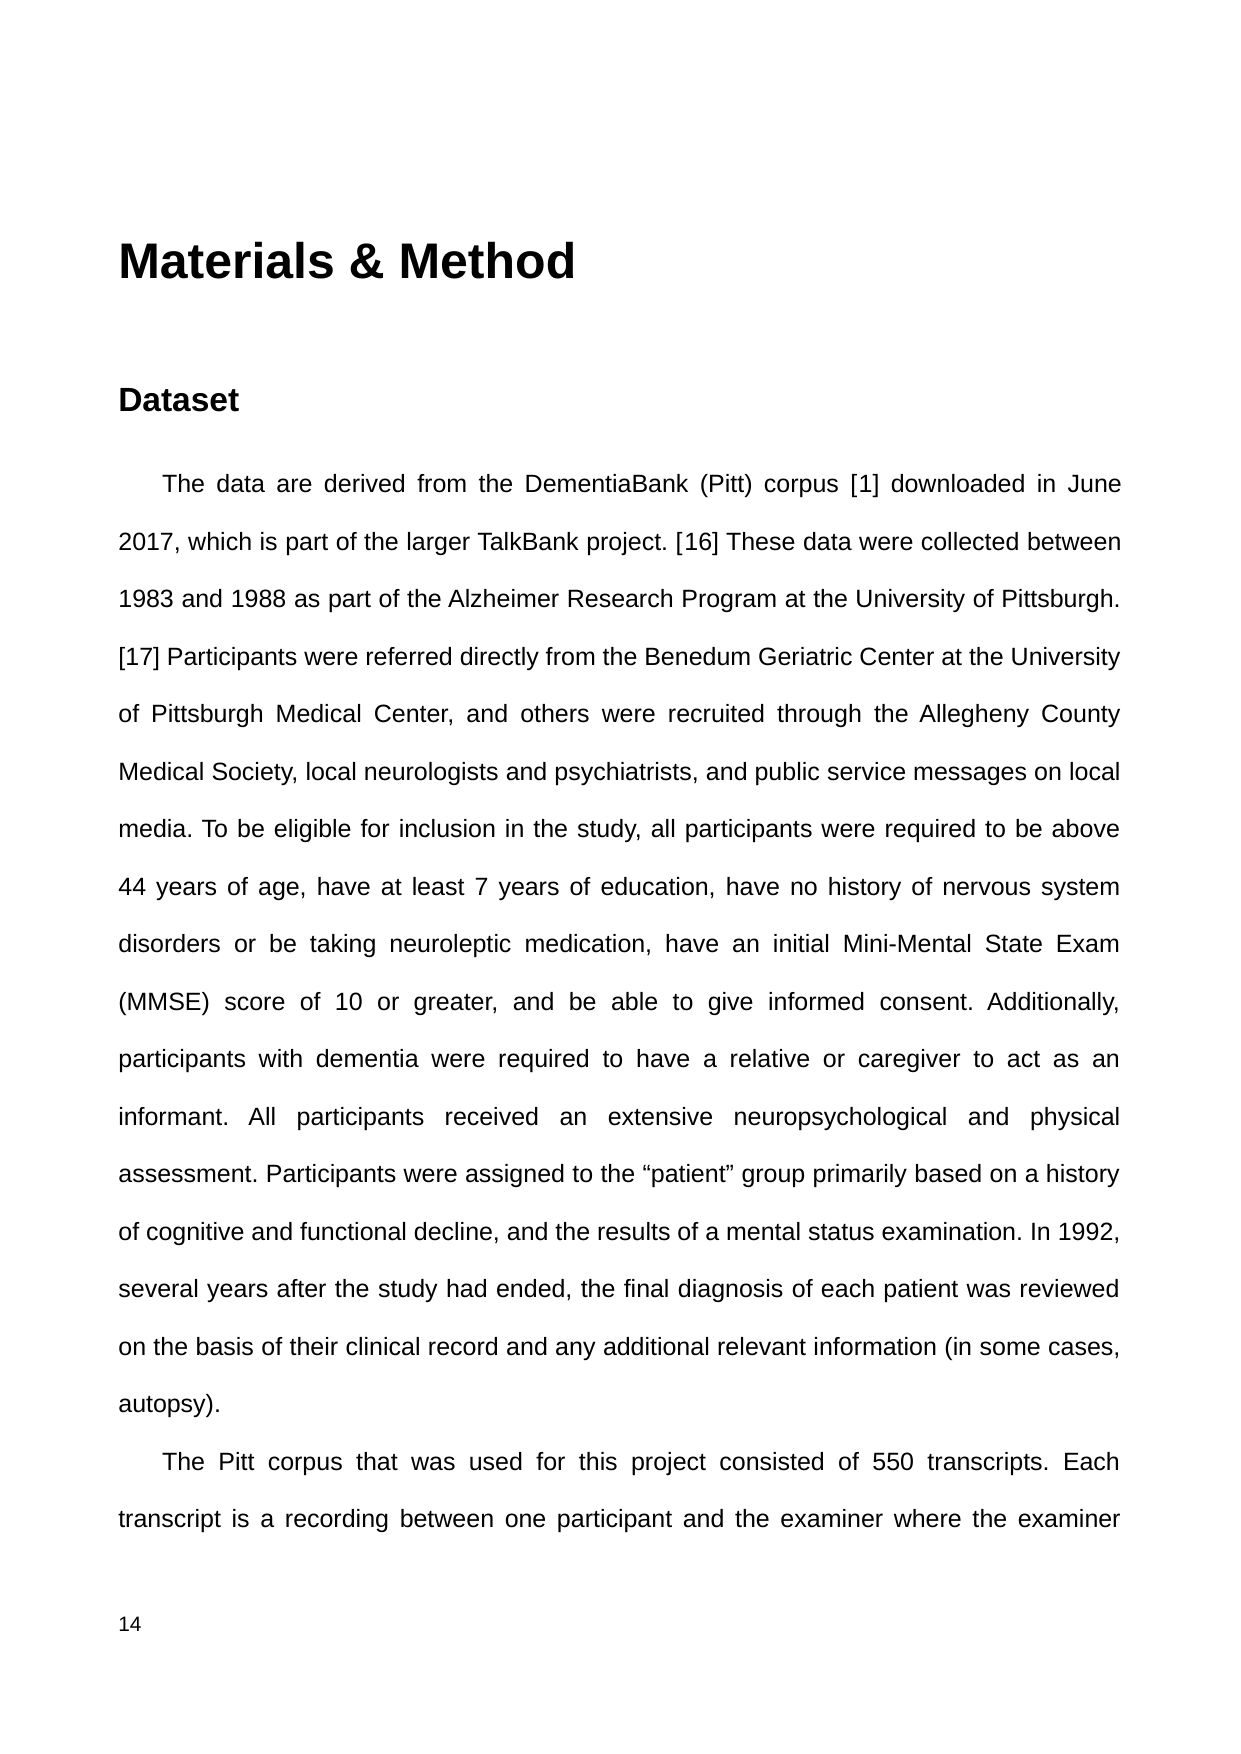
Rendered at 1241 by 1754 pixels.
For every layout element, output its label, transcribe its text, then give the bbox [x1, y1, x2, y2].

subtitle Dataset [118, 379, 1122, 418]
subtitle Materials & Method [118, 231, 1122, 289]
text The data are derived from the DementiaBank (Pitt) corpus [1] downloaded in June 2017, which is part of the larger TalkBank project. [16] These data were collected between 1983 and 1988 as part of the Alzheimer Research Program at the University of Pittsburgh. [17] Participants were referred directly from the Benedum Geriatric Center at the University of Pittsburgh Medical Center, and others were recruited through the Allegheny County Medical Society, local neurologists and psychiatrists, and public service messages on local media. To be eligible for inclusion in the study, all participants were required to be above 44 years of age, have at least 7 years of education, have no history of nervous system disorders or be taking neuroleptic medication, have an initial Mini-Mental State Exam (MMSE) score of 10 or greater, and be able to give informed consent. Additionally, participants with dementia were required to have a relative or caregiver to act as an informant. All participants received an extensive neuropsychological and physical assessment. Participants were assigned to the “patient” group primarily based on a history of cognitive and functional decline, and the results of a mental status examination. In 1992, several years after the study had ended, the final diagnosis of each patient was reviewed on the basis of their clinical record and any additional relevant information (in some cases, autopsy). [118, 469, 1122, 1418]
text The Pitt corpus that was used for this project consisted of 550 transcripts. Each transcript is a recording between one participant and the examiner where the examiner [118, 1447, 1122, 1533]
